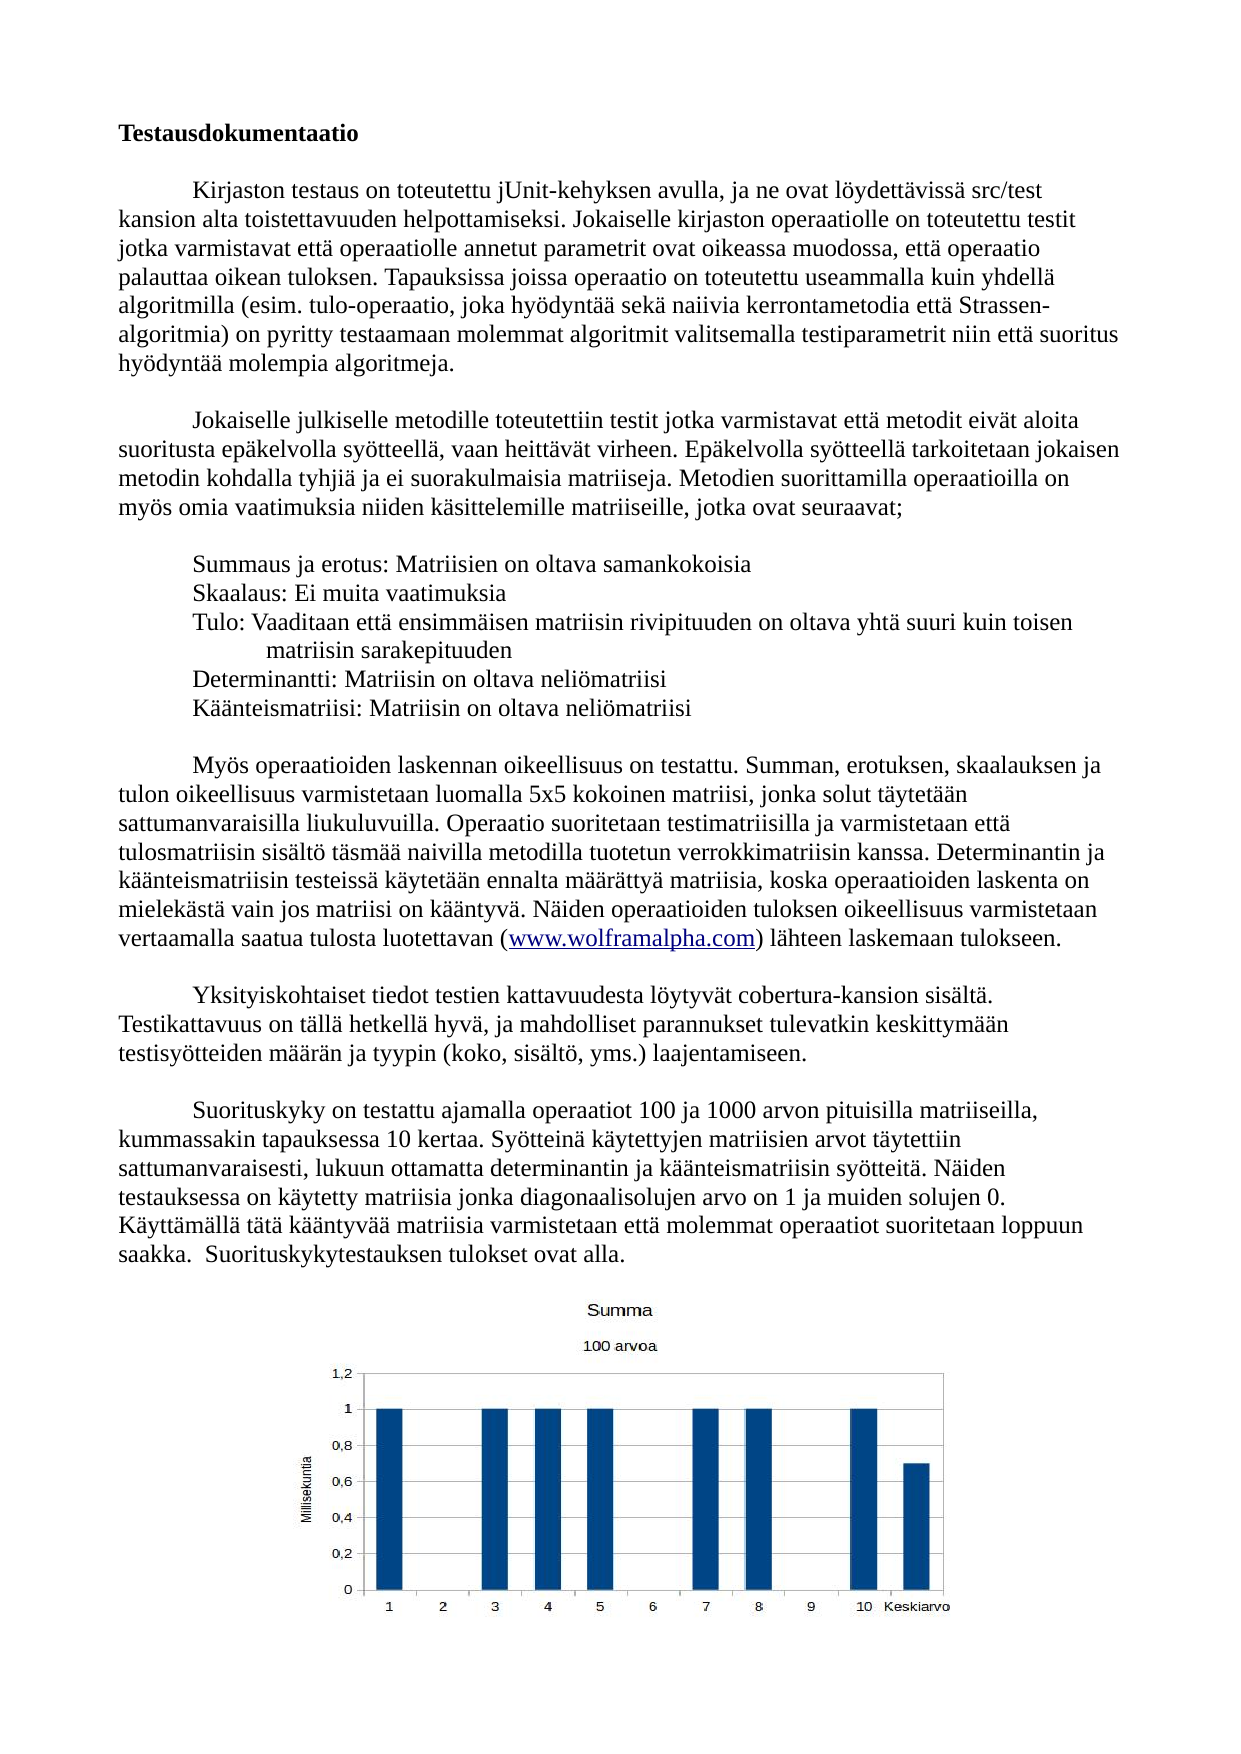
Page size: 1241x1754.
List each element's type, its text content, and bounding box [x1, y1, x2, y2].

text Skaalaus: Ei muita vaatimuksia [118, 578, 1122, 607]
text Jokaiselle julkiselle metodille toteutettiin testit jotka varmistavat että metodit eivät aloita suoritusta epäkelvolla syötteellä, vaan heittävät virheen. Epäkelvolla syötteellä tarkoitetaan jokaisen metodin kohdalla tyhjiä ja ei suorakulmaisia matriiseja. Metodien suorittamilla operaatioilla on myös omia vaatimuksia niiden käsittelemille matriiseille, jotka ovat seuraavat; [118, 406, 1122, 521]
picture [275, 1283, 965, 1620]
text Suorituskyky on testattu ajamalla operaatiot 100 ja 1000 arvon pituisilla matriiseilla, kummassakin tapauksessa 10 kertaa. Syötteinä käytettyjen matriisien arvot täytettiin sattumanvaraisesti, lukuun ottamatta determinantin ja käänteismatriisin syötteitä. Näiden testauksessa on käytetty matriisia jonka diagonaalisolujen arvo on 1 ja muiden solujen 0. Käyttämällä tätä kääntyvää matriisia varmistetaan että molemmat operaatiot suoritetaan loppuun saakka. Suorituskykytestauksen tulokset ovat alla. [118, 1096, 1122, 1268]
text Yksityiskohtaiset tiedot testien kattavuudesta löytyvät cobertura-kansion sisältä. Testikattavuus on tällä hetkellä hyvä, ja mahdolliset parannukset tulevatkin keskittymään testisyötteiden määrän ja tyypin (koko, sisältö, yms.) laajentamiseen. [118, 981, 1122, 1067]
text Kirjaston testaus on toteutettu jUnit-kehyksen avulla, ja ne ovat löydettävissä src/test kansion alta toistettavuuden helpottamiseksi. Jokaiselle kirjaston operaatiolle on toteutettu testit jotka varmistavat että operaatiolle annetut parametrit ovat oikeassa muodossa, että operaatio palauttaa oikean tuloksen. Tapauksissa joissa operaatio on toteutettu useammalla kuin yhdellä algoritmilla (esim. tulo-operaatio, joka hyödyntää sekä naiivia kerrontametodia että Strassen-algoritmia) on pyritty testaamaan molemmat algoritmit valitsemalla testiparametrit niin että suoritus hyödyntää molempia algoritmeja. [118, 176, 1122, 377]
text Käänteismatriisi: Matriisin on oltava neliömatriisi [118, 693, 1122, 722]
text Summaus ja erotus: Matriisien on oltava samankokoisia [118, 549, 1122, 578]
text Tulo: Vaaditaan että ensimmäisen matriisin rivipituuden on oltava yhtä suuri kuin toisen matriisin sarakepituuden [118, 607, 1122, 664]
text Testausdokumentaatio [118, 118, 1122, 147]
text Determinantti: Matriisin on oltava neliömatriisi [118, 664, 1122, 693]
text Myös operaatioiden laskennan oikeellisuus on testattu. Summan, erotuksen, skaalauksen ja tulon oikeellisuus varmistetaan luomalla 5x5 kokoinen matriisi, jonka solut täytetään sattumanvaraisilla liukuluvuilla. Operaatio suoritetaan testimatriisilla ja varmistetaan että tulosmatriisin sisältö täsmää naivilla metodilla tuotetun verrokkimatriisin kanssa. Determinantin ja käänteismatriisin testeissä käytetään ennalta määrättyä matriisia, koska operaatioiden laskenta on mielekästä vain jos matriisi on kääntyvä. Näiden operaatioiden tuloksen oikeellisuus varmistetaan vertaamalla saatua tulosta luotettavan (www.wolframalpha.com) lähteen laskemaan tulokseen. [118, 751, 1122, 952]
